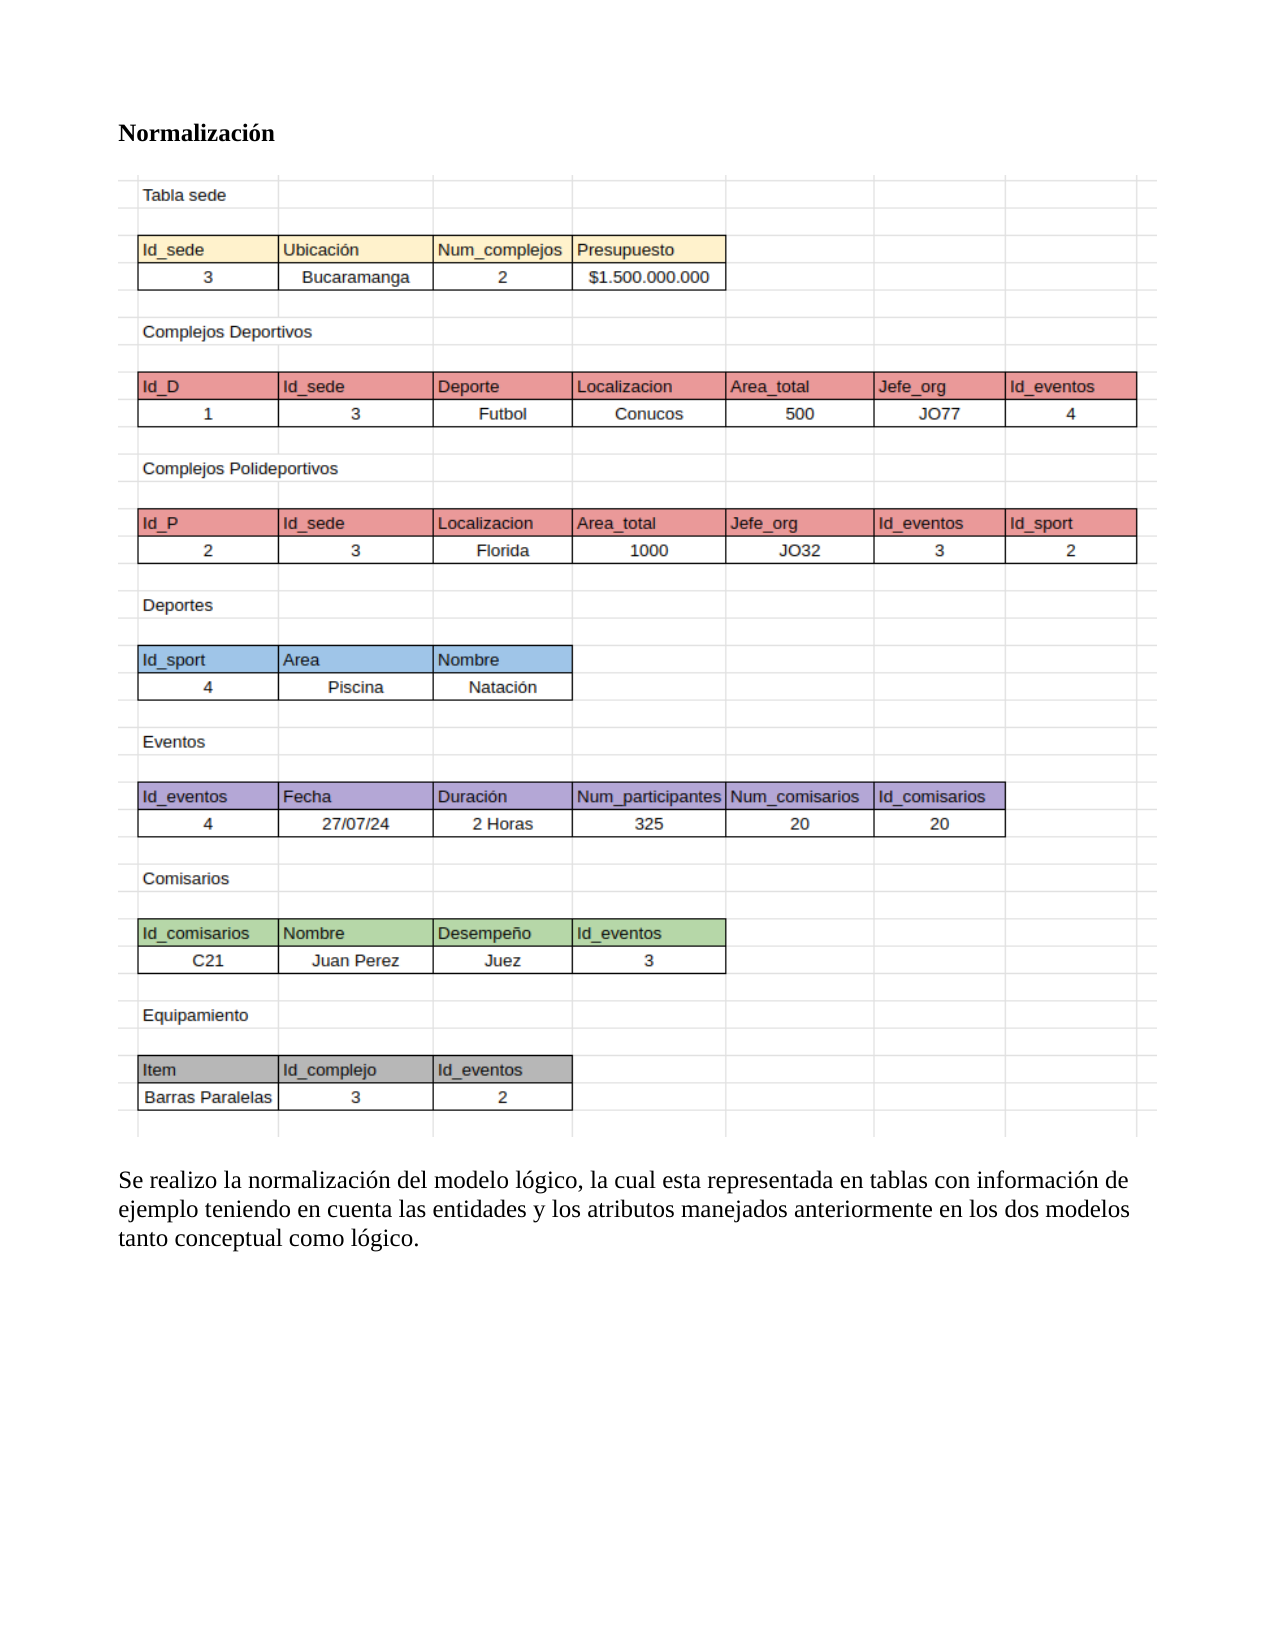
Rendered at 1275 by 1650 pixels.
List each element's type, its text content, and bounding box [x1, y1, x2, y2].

text Se realizo la normalización del modelo lógico, la cual esta representada en tablas con información de ejemplo teniendo en cuenta las entidades y los atributos manejados anteriormente en los dos modelos tanto conceptual como lógico. [118, 1165, 1157, 1251]
text Normalización [118, 118, 1157, 147]
picture [118, 175, 1157, 1137]
